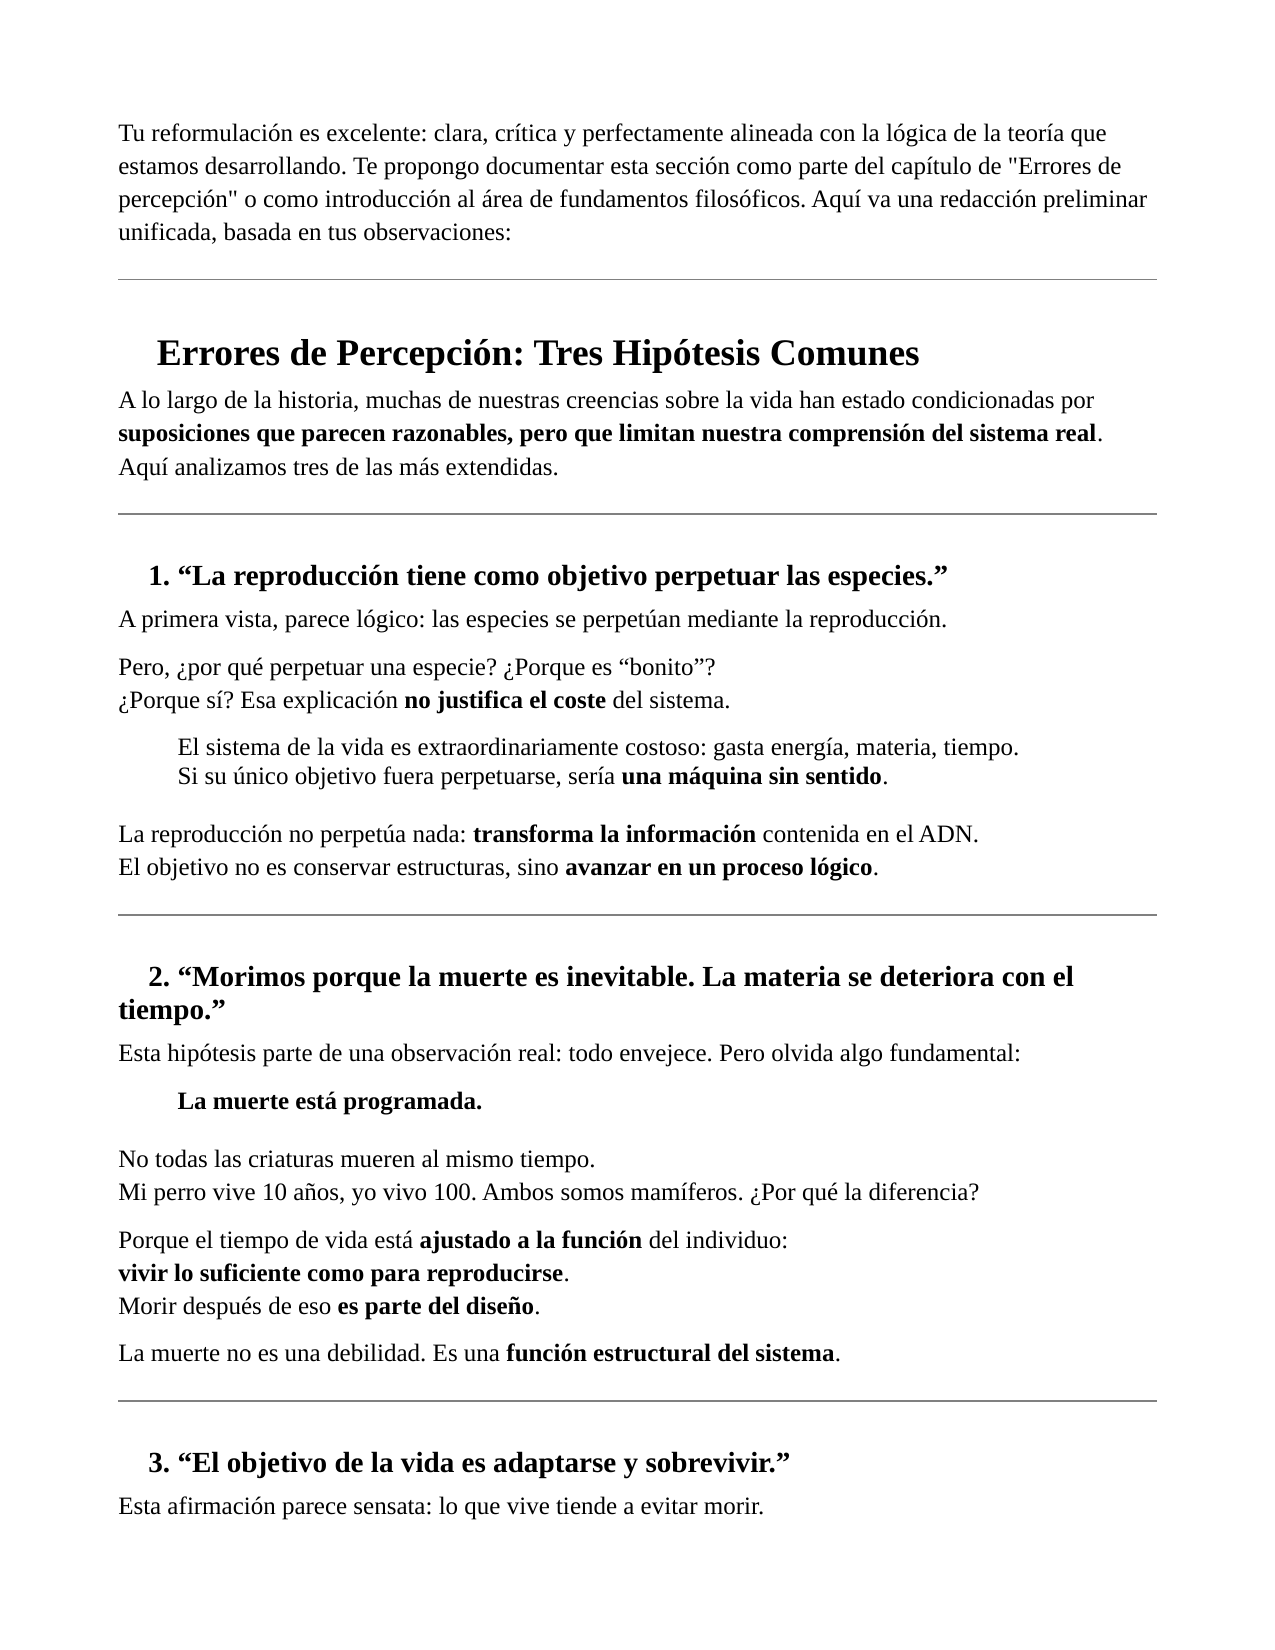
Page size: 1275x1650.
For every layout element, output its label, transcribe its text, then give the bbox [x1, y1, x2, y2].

subtitle 📘 Errores de Percepción: Tres Hipótesis Comunes [118, 330, 1157, 373]
text A lo largo de la historia, muchas de nuestras creencias sobre la vida han estado condicionadas por suposiciones que parecen razonables, pero que limitan nuestra comprensión del sistema real. Aquí analizamos tres de las más extendidas. [118, 386, 1157, 480]
text Pero, ¿por qué perpetuar una especie? ¿Porque es “bonito”? ¿Porque sí? Esa explicación no justifica el coste del sistema. [118, 652, 1157, 713]
subtitle 🔸 3. “El objetivo de la vida es adaptarse y sobrevivir.” [118, 1445, 1157, 1478]
text La reproducción no perpetúa nada: transforma la información contenida en el ADN. El objetivo no es conservar estructuras, sino avanzar en un proceso lógico. [118, 819, 1157, 881]
text Esta afirmación parece sensata: lo que vive tiende a evitar morir. [118, 1491, 1157, 1520]
text Tu reformulación es excelente: clara, crítica y perfectamente alineada con la lógica de la teoría que estamos desarrollando. Te propongo documentar esta sección como parte del capítulo de "Errores de percepción" o como introducción al área de fundamentos filosóficos. Aquí va una redacción preliminar unificada, basada en tus observaciones: [118, 118, 1157, 246]
text A primera vista, parece lógico: las especies se perpetúan mediante la reproducción. [118, 604, 1157, 633]
text Esta hipótesis parte de una observación real: todo envejece. Pero olvida algo fundamental: [118, 1038, 1157, 1067]
text Porque el tiempo de vida está ajustado a la función del individuo: vivir lo suficiente como para reproducirse. Morir después de eso es parte del diseño. [118, 1225, 1157, 1319]
text La muerte está programada. [177, 1086, 1098, 1115]
text No todas las criaturas mueren al mismo tiempo. Mi perro vive 10 años, yo vivo 100. Ambos somos mamíferos. ¿Por qué la diferencia? [118, 1144, 1157, 1206]
text El sistema de la vida es extraordinariamente costoso: gasta energía, materia, tiempo. Si su único objetivo fuera perpetuarse, sería una máquina sin sentido. [177, 732, 1098, 790]
text La muerte no es una debilidad. Es una función estructural del sistema. [118, 1338, 1157, 1367]
subtitle 🔸 2. “Morimos porque la muerte es inevitable. La materia se deteriora con el tiempo.” [118, 959, 1157, 1026]
subtitle 🔸 1. “La reproducción tiene como objetivo perpetuar las especies.” [118, 558, 1157, 592]
